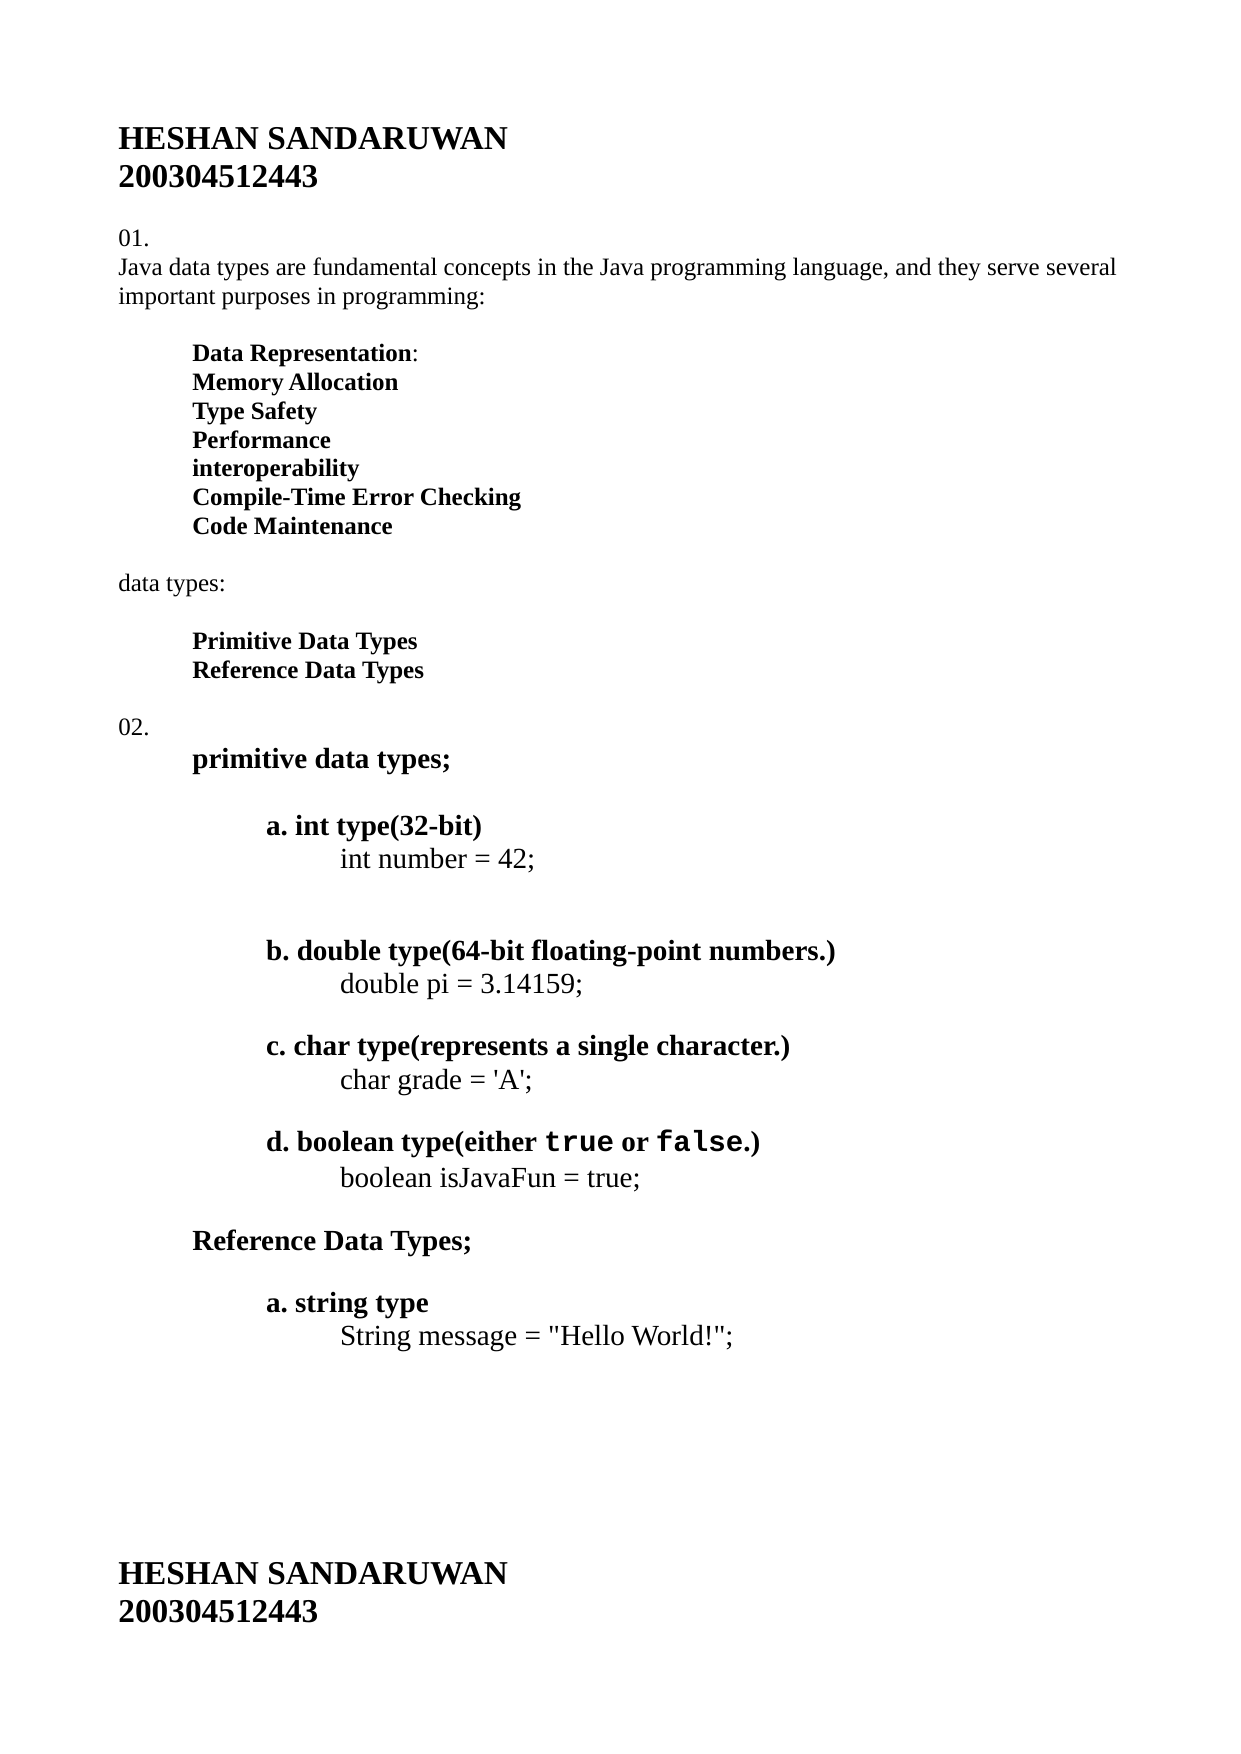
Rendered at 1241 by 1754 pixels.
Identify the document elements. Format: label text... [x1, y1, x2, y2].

text Java data types are fundamental concepts in the Java programming language, and they serve several important purposes in programming: [118, 252, 1122, 310]
text Data Representation: [118, 338, 1122, 367]
text interoperability [118, 453, 1122, 482]
text Code Maintenance [118, 511, 1122, 540]
text 02. [118, 712, 1122, 741]
text boolean isJavaFun = true; [118, 1160, 1122, 1194]
text a. string type [118, 1285, 1122, 1318]
text c. char type(represents a single character.) [118, 1028, 1122, 1062]
text Primitive Data Types [118, 626, 1122, 655]
text int number = 42; [118, 842, 1122, 875]
text d. boolean type(either true or false.) [118, 1124, 1122, 1160]
text Memory Allocation [118, 367, 1122, 396]
text Compile-Time Error Checking [118, 482, 1122, 511]
text 01. [118, 223, 1122, 252]
text a. int type(32-bit) [118, 808, 1122, 842]
text HESHAN SANDARUWAN [118, 1553, 1122, 1592]
text data types: [118, 568, 1122, 597]
text String message = "Hello World!"; [118, 1318, 1122, 1352]
text Reference Data Types [118, 655, 1122, 683]
text Reference Data Types; [118, 1223, 1122, 1256]
text Type Safety [118, 396, 1122, 425]
text HESHAN SANDARUWAN [118, 118, 1122, 156]
text double pi = 3.14159; [118, 966, 1122, 1000]
text 200304512443 [118, 156, 1122, 195]
text char grade = 'A'; [118, 1062, 1122, 1096]
text 200304512443 [118, 1592, 1122, 1630]
text b. double type(64-bit floating-point numbers.) [118, 933, 1122, 966]
text Performance [118, 425, 1122, 453]
text primitive data types; [118, 741, 1122, 774]
